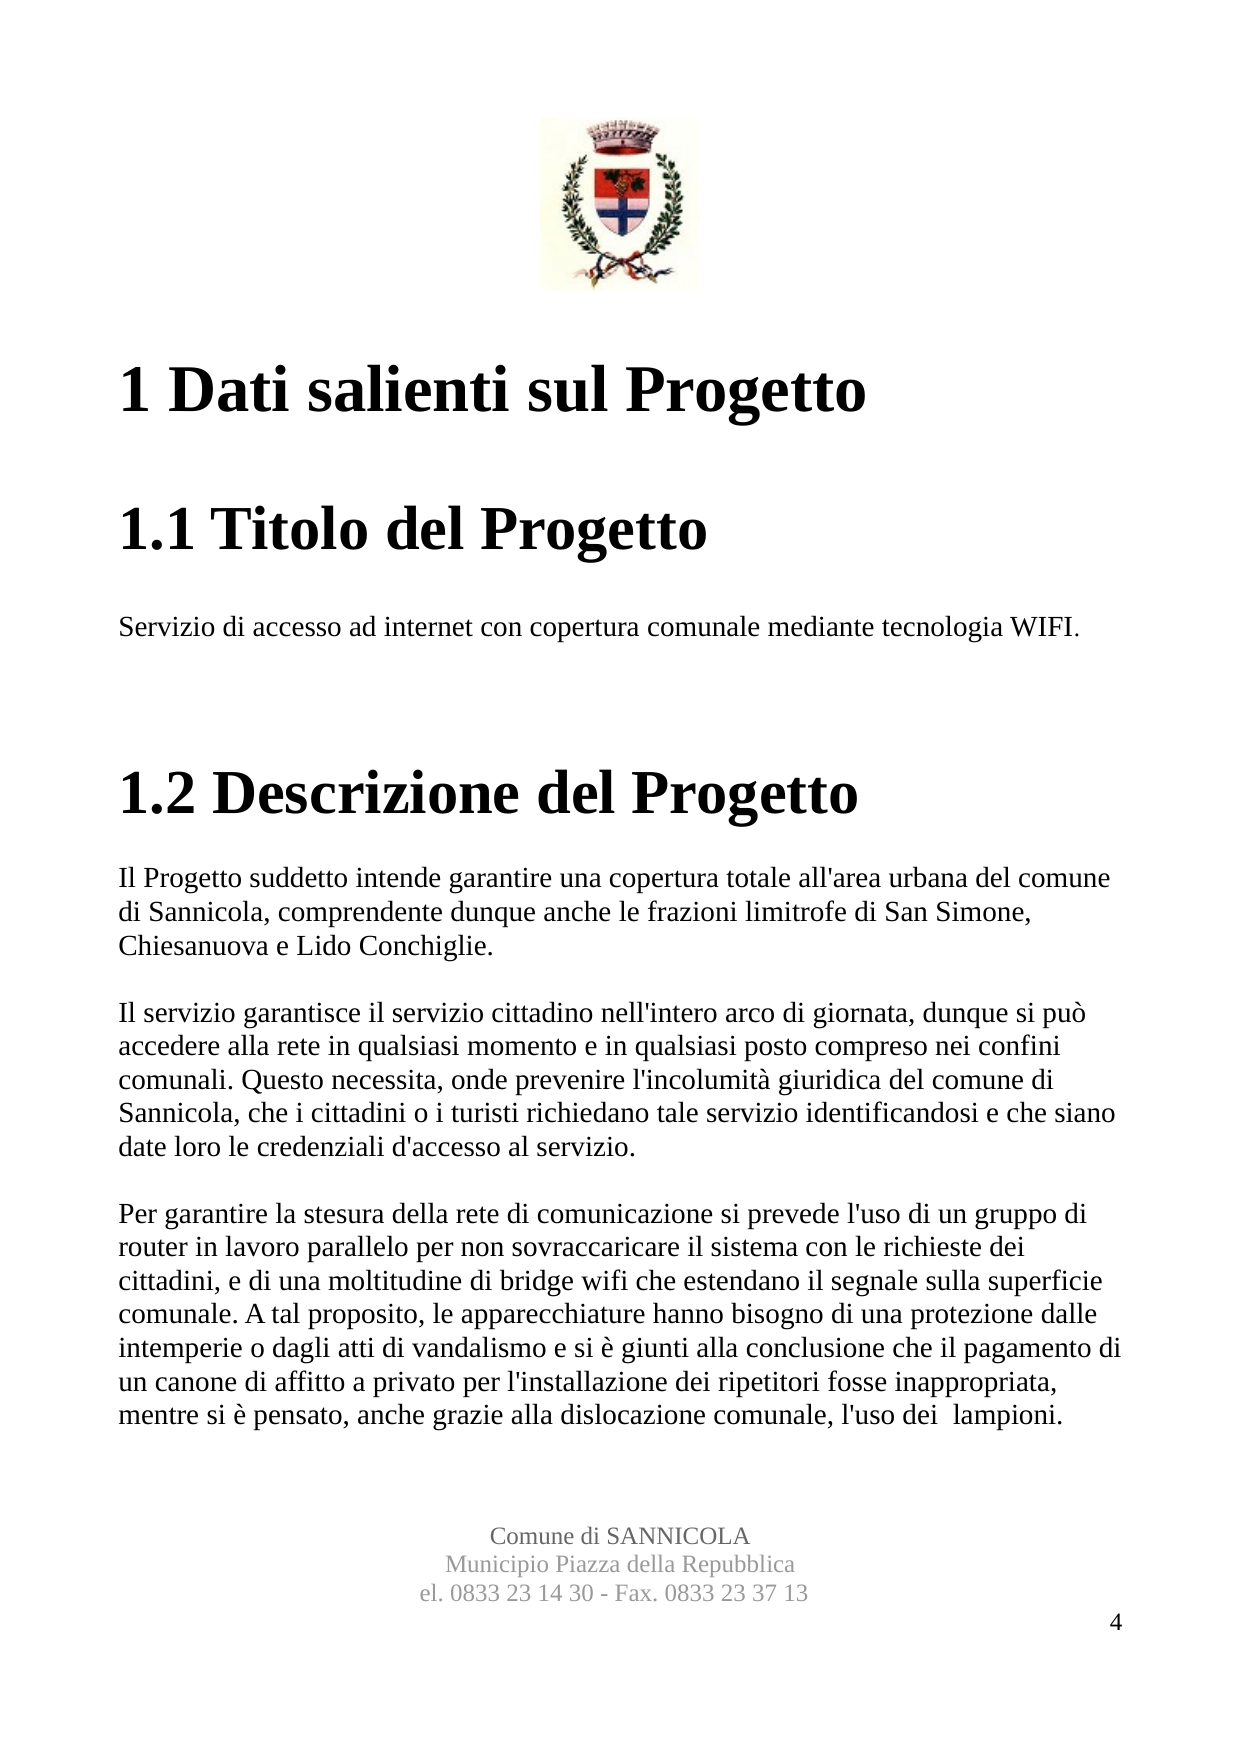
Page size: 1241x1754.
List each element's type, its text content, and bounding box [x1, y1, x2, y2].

list 1 Dati salienti sul Progetto [118, 350, 1122, 426]
text 1.1 Titolo del Progetto [118, 491, 1122, 563]
picture [540, 117, 700, 291]
text 1.2 Descrizione del Progetto [118, 755, 1122, 827]
text Il servizio garantisce il servizio cittadino nell'intero arco di giornata, dunque si può accedere alla rete in qualsiasi momento e in qualsiasi posto compreso nei confini comunali. Questo necessita, onde prevenire l'incolumità giuridica del comune di Sannicola, che i cittadini o i turisti richiedano tale servizio identificandosi e che siano date loro le credenziali d'accesso al servizio. [118, 995, 1122, 1162]
text Per garantire la stesura della rete di comunicazione si prevede l'uso di un gruppo di router in lavoro parallelo per non sovraccaricare il sistema con le richieste dei cittadini, e di una moltitudine di bridge wifi che estendano il segnale sulla superficie comunale. A tal proposito, le apparecchiature hanno bisogno di una protezione dalle intemperie o dagli atti di vandalismo e si è giunti alla conclusione che il pagamento di un canone di affitto a privato per l'installazione dei ripetitori fosse inappropriata, mentre si è pensato, anche grazie alla dislocazione comunale, l'uso dei lampioni. [118, 1196, 1122, 1431]
text Servizio di accesso ad internet con copertura comunale mediante tecnologia WIFI. [118, 609, 1122, 642]
text Il Progetto suddetto intende garantire una copertura totale all'area urbana del comune di Sannicola, comprendente dunque anche le frazioni limitrofe di San Simone, Chiesanuova e Lido Conchiglie. [118, 861, 1122, 961]
